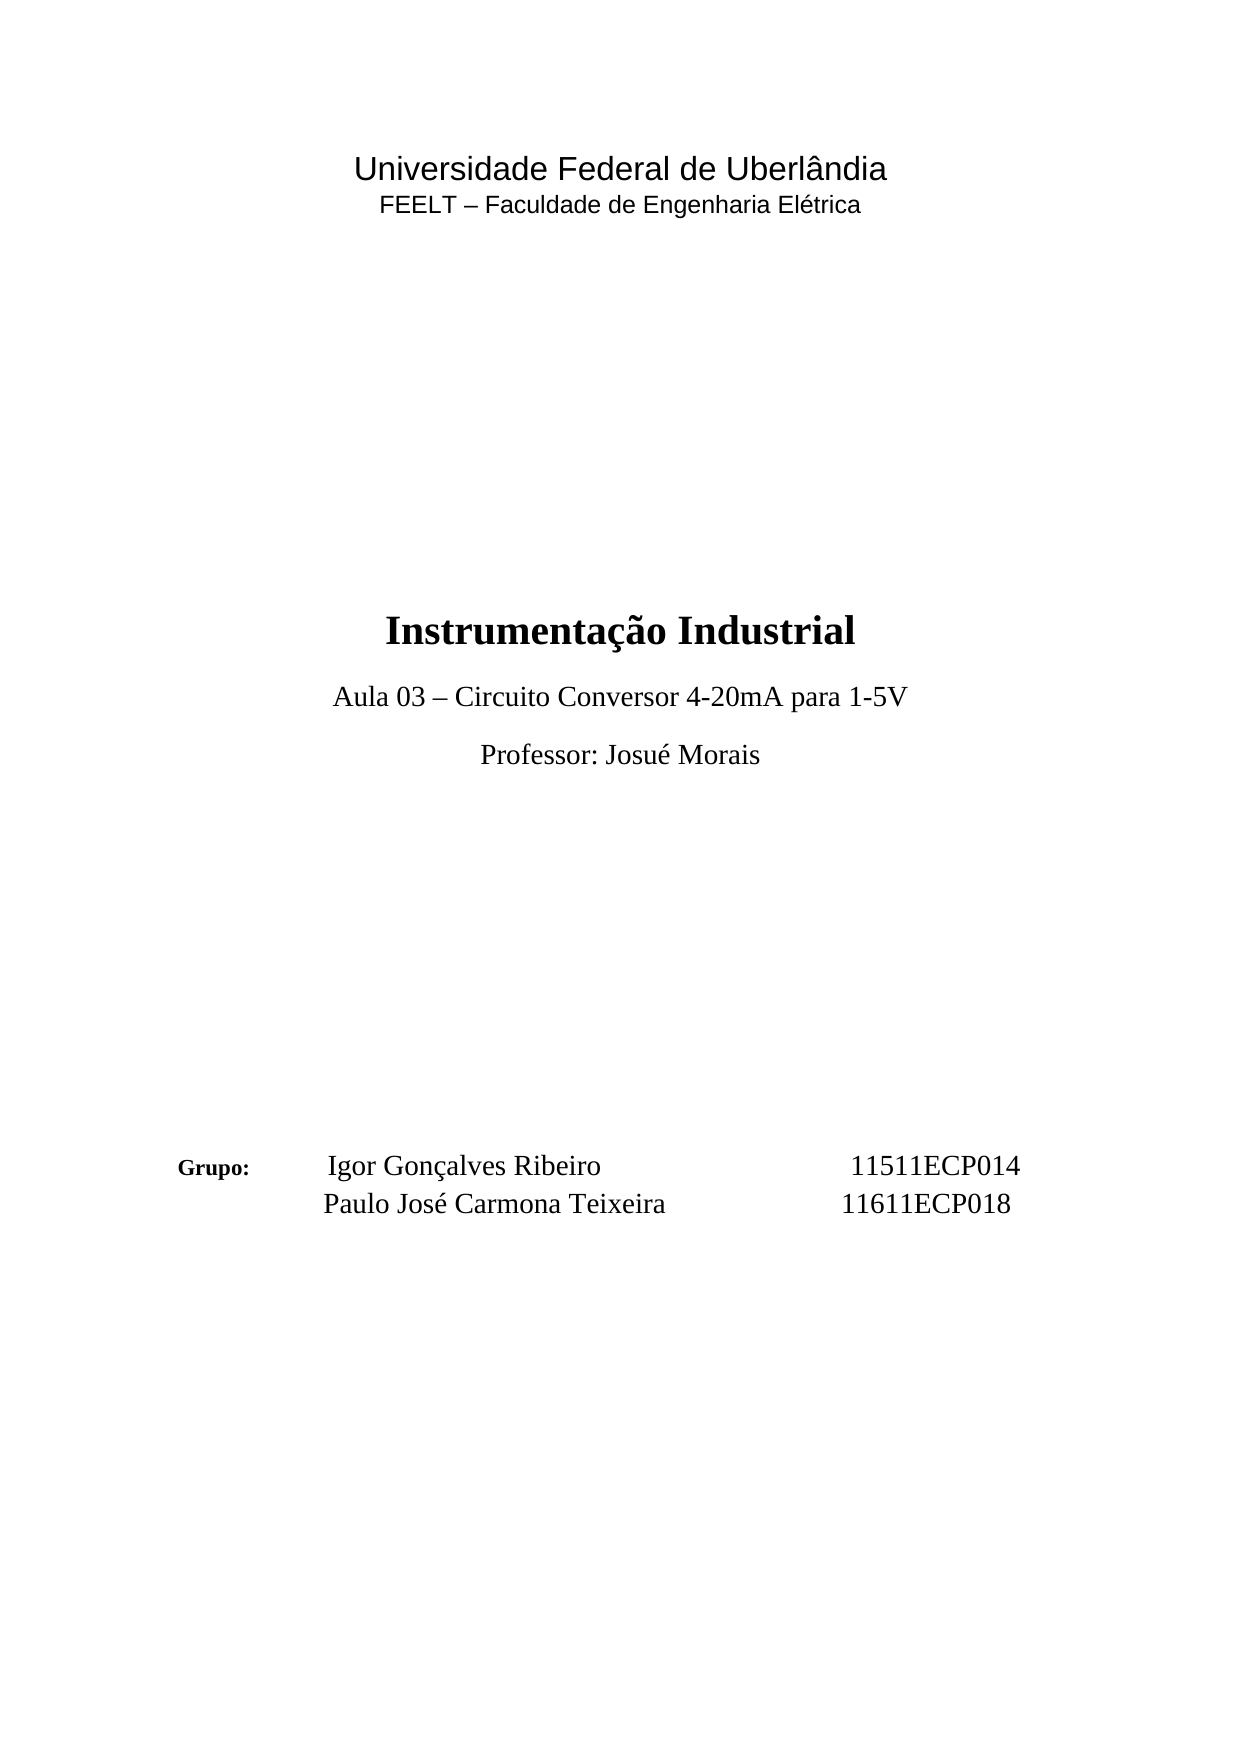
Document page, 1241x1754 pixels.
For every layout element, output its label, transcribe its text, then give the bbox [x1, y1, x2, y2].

text Aula 03 – Circuito Conversor 4-20mA para 1-5V [177, 679, 1063, 713]
text Paulo José Carmona Teixeira 11611ECP018 [177, 1186, 1064, 1219]
text Professor: Josué Morais [177, 737, 1063, 771]
text Universidade Federal de Uberlândia [353, 148, 1064, 187]
text FEELT – Faculdade de Engenharia Elétrica [379, 190, 1064, 219]
subtitle Instrumentação Industrial [177, 605, 1063, 653]
text Grupo: Igor Gonçalves Ribeiro 11511ECP014 [177, 1148, 1030, 1182]
